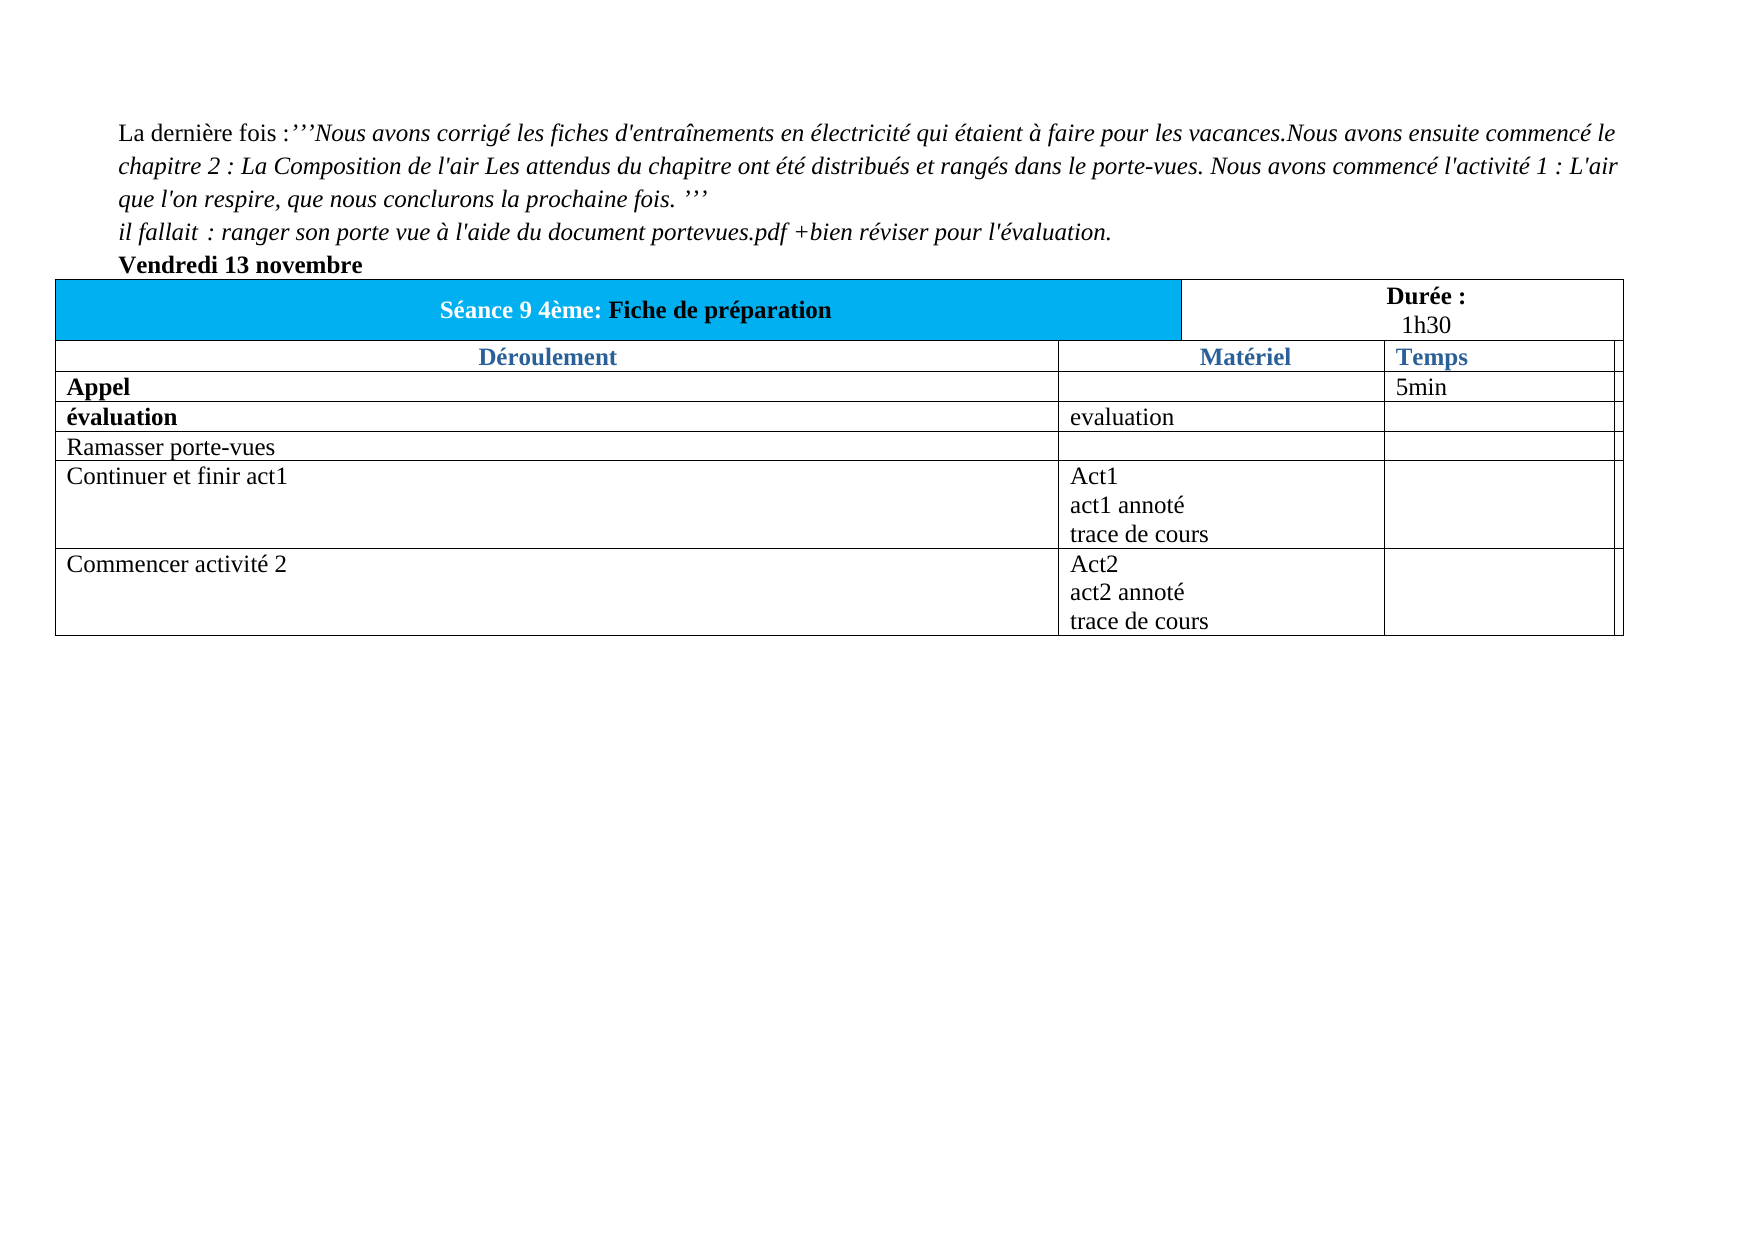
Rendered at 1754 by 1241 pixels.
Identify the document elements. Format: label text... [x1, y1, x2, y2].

table_cell [1615, 341, 1623, 371]
table_header Durée : 1h30 [1182, 280, 1623, 340]
table_cell Déroulement [56, 341, 1058, 371]
table_cell Commencer activité 2 [56, 549, 1058, 635]
table_cell Temps [1385, 341, 1614, 371]
table_cell [1615, 432, 1623, 460]
table_cell Appel [56, 372, 1058, 401]
table_cell Act1 act1 annoté trace de cours [1059, 461, 1384, 548]
table_cell [1615, 461, 1623, 548]
table_cell Continuer et finir act1 [56, 461, 1058, 548]
table_cell [1615, 402, 1623, 431]
table_cell [1615, 549, 1623, 635]
text il fallait : ranger son porte vue à l'aide du document portevues.pdf +bien réviser pour l'évaluation. [118, 217, 1636, 246]
text Vendredi 13 novembre [118, 250, 1684, 279]
text La dernière fois :’’’Nous avons corrigé les fiches d'entraînements en électricité qui étaient à faire pour les vacances.Nous avons ensuite commencé le chapitre 2 : La Composition de l'air Les attendus du chapitre ont été distribués et rangés dans le porte-vues. Nous avons commencé l'activité 1 : L'air que l'on respire, que nous conclurons la prochaine fois. ’’’ [118, 118, 1636, 213]
table_cell [1385, 461, 1614, 548]
table_cell [1385, 402, 1614, 431]
table_cell Act2 act2 annoté trace de cours [1059, 549, 1384, 635]
table_cell [1385, 432, 1614, 460]
table_header Séance 9 4ème: Fiche de préparation [56, 280, 1181, 340]
table_cell Matériel [1059, 341, 1384, 371]
table_cell [1059, 432, 1384, 460]
table_cell Ramasser porte-vues [56, 432, 1058, 460]
table_cell [1385, 549, 1614, 635]
table_cell [1059, 372, 1384, 401]
table_cell évaluation [56, 402, 1058, 431]
table_cell 5min [1385, 372, 1614, 401]
table_cell evaluation [1059, 402, 1384, 431]
table_cell [1615, 372, 1623, 401]
